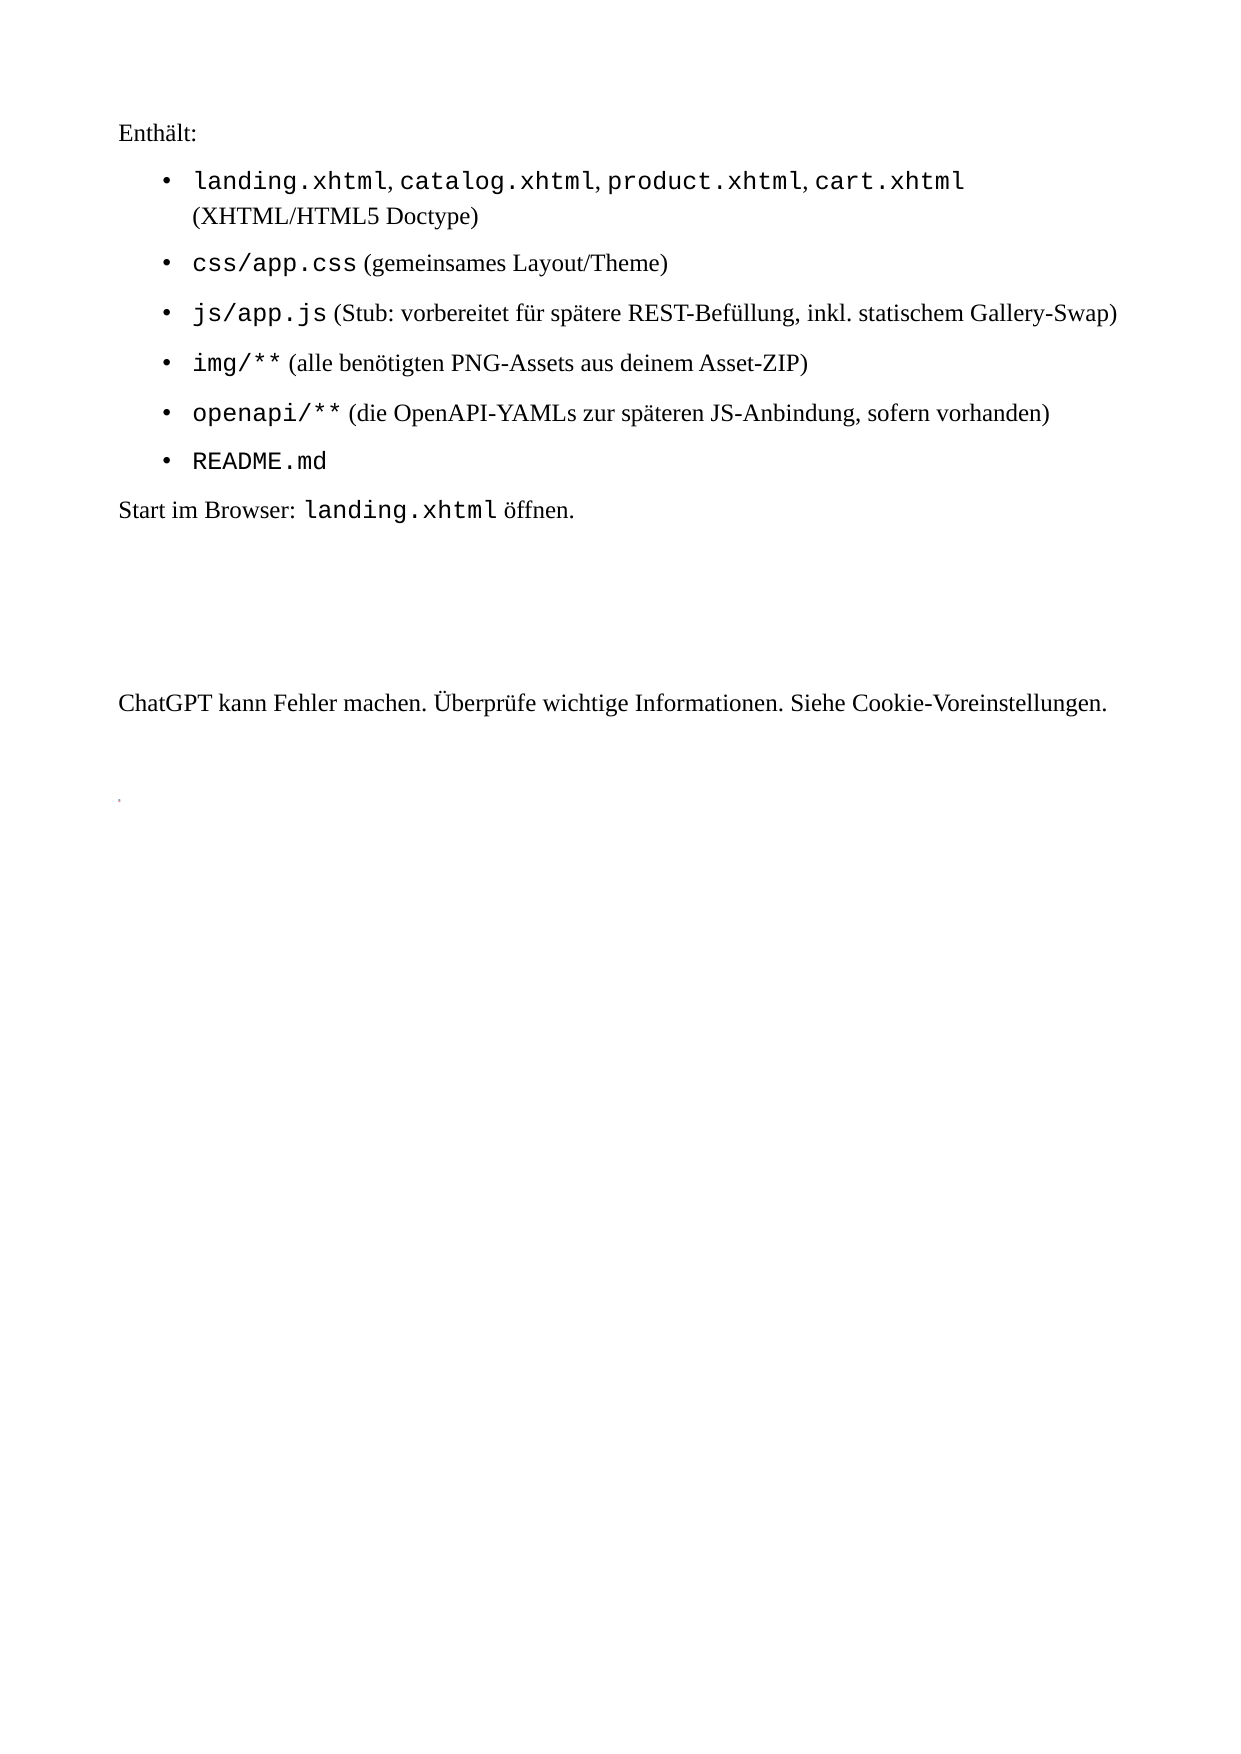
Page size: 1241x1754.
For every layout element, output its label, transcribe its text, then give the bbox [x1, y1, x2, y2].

list css/app.css (gemeinsames Layout/Theme) [162, 248, 1122, 279]
list js/app.js (Stub: vorbereitet für spätere REST-Befüllung, inkl. statischem Gallery-Swap) [162, 298, 1122, 329]
text Start im Browser: landing.xhtml öffnen. [118, 496, 1122, 526]
text ChatGPT kann Fehler machen. Überprüfe wichtige Informationen. Siehe Cookie-Voreinstellungen. [118, 688, 1122, 717]
list openapi/** (die OpenAPI-YAMLs zur späteren JS-Anbindung, sofern vorhanden) [162, 398, 1122, 429]
text Enthält: [118, 118, 1122, 147]
list img/** (alle benötigten PNG-Assets aus deinem Asset-ZIP) [162, 348, 1122, 379]
list README.md [162, 448, 1122, 477]
list landing.xhtml, catalog.xhtml, product.xhtml, cart.xhtml (XHTML/HTML5 Doctype) [162, 166, 1122, 229]
